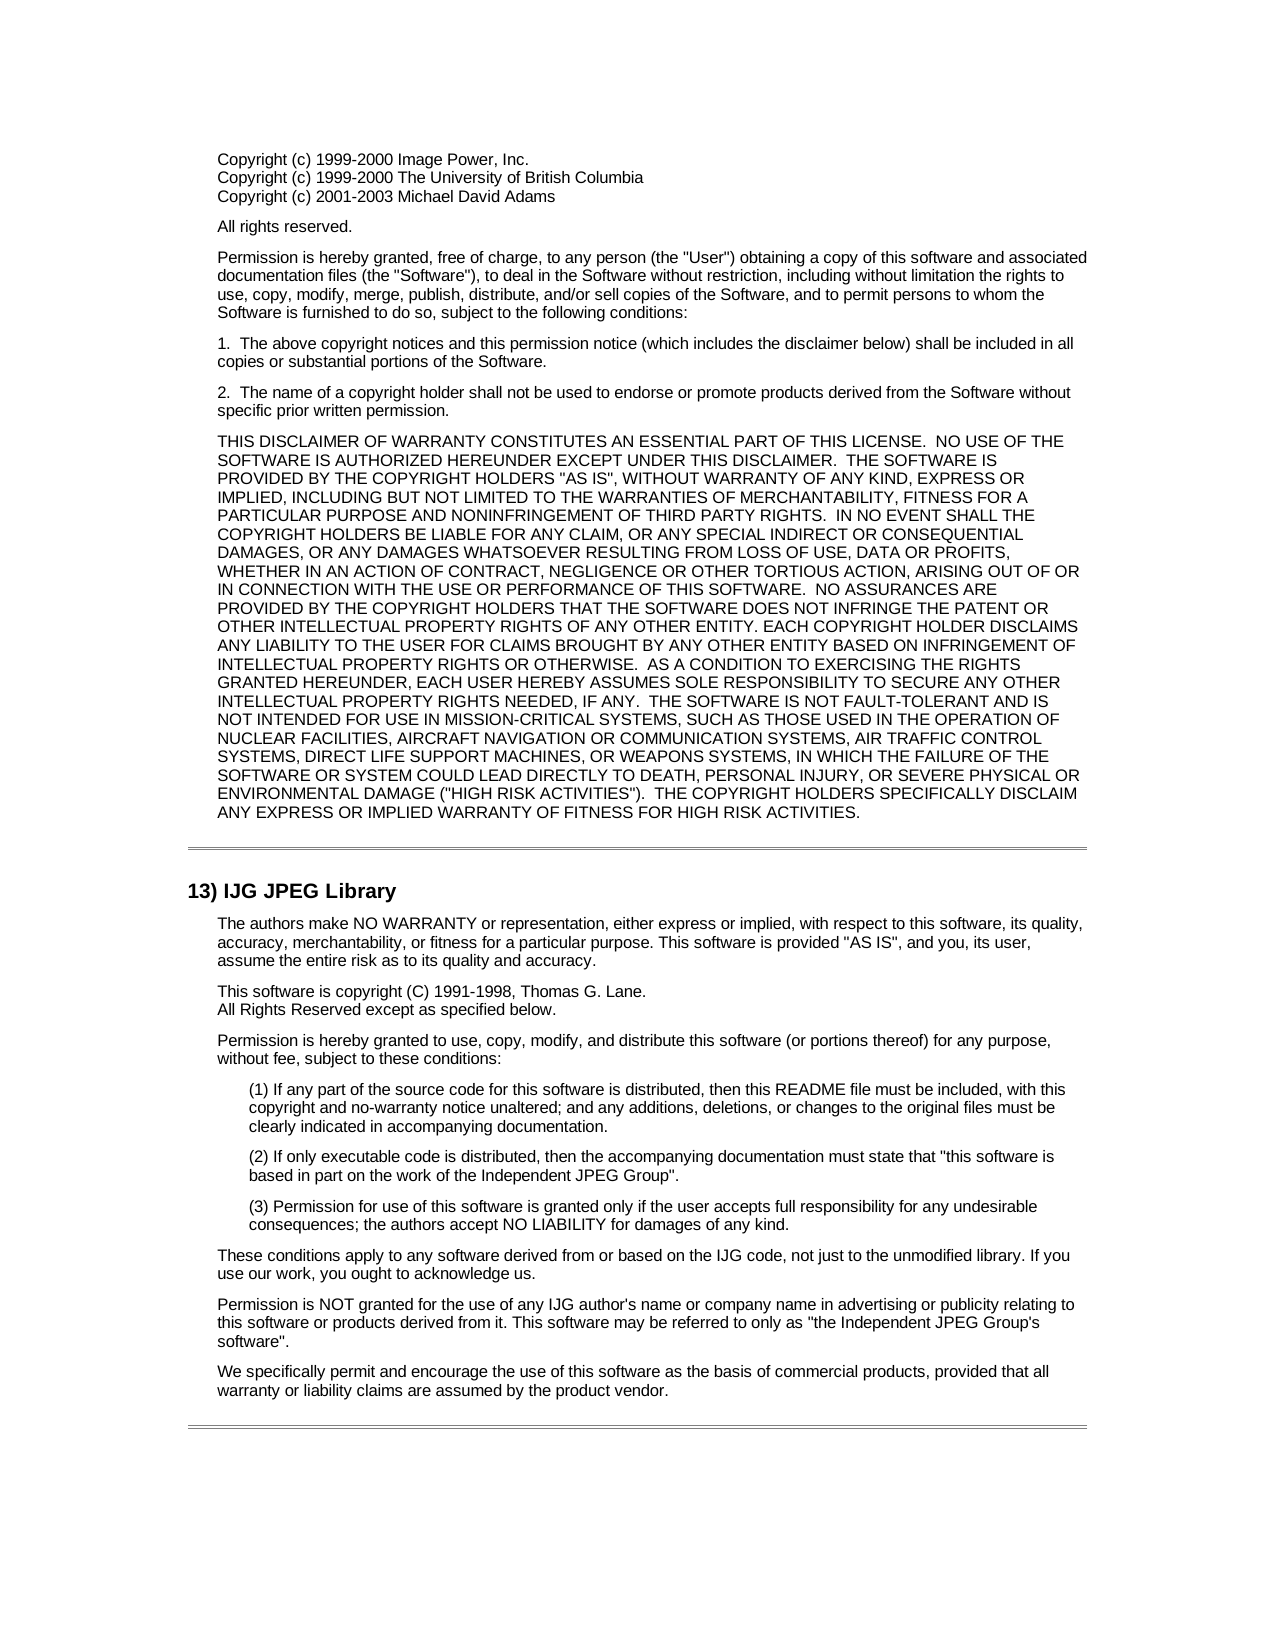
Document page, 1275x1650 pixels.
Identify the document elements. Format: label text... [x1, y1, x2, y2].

text Permission is NOT granted for the use of any IJG author's name or company name in advertising or publicity relating to this software or products derived from it. This software may be referred to only as "the Independent JPEG Group's software". [217, 1295, 1087, 1351]
text This software is copyright (C) 1991-1998, Thomas G. Lane. All Rights Reserved except as specified below. [217, 982, 1087, 1019]
text Permission is hereby granted, free of charge, to any person (the "User") obtaining a copy of this software and associated documentation files (the "Software"), to deal in the Software without restriction, including without limitation the rights to use, copy, modify, merge, publish, distribute, and/or sell copies of the Software, and to permit persons to whom the Software is furnished to do so, subject to the following conditions: [217, 248, 1087, 322]
text These conditions apply to any software derived from or based on the IJG code, not just to the unmodified library. If you use our work, you ought to acknowledge us. [217, 1246, 1087, 1283]
text 1. The above copyright notices and this permission notice (which includes the disclaimer below) shall be included in all copies or substantial portions of the Software. [217, 334, 1087, 371]
text 2. The name of a copyright holder shall not be used to endorse or promote products derived from the Software without specific prior written permission. [217, 383, 1087, 420]
text Copyright (c) 1999-2000 Image Power, Inc. Copyright (c) 1999-2000 The University of British Columbia Copyright (c) 2001-2003 Michael David Adams [217, 150, 1087, 206]
text The authors make NO WARRANTY or representation, either express or implied, with respect to this software, its quality, accuracy, merchantability, or fitness for a particular purpose. This software is provided "AS IS", and you, its user, assume the entire risk as to its quality and accuracy. [217, 914, 1087, 970]
text Permission is hereby granted to use, copy, modify, and distribute this software (or portions thereof) for any purpose, without fee, subject to these conditions: [217, 1031, 1087, 1068]
text All rights reserved. [217, 218, 1087, 236]
text (2) If only executable code is distributed, then the accompanying documentation must state that "this software is based in part on the work of the Independent JPEG Group". [248, 1148, 1087, 1185]
text (3) Permission for use of this software is granted only if the user accepts full responsibility for any undesirable consequences; the authors accept NO LIABILITY for damages of any kind. [248, 1197, 1087, 1234]
subtitle 13) IJG JPEG Library [187, 879, 1087, 903]
text We specifically permit and encourage the use of this software as the basis of commercial products, provided that all warranty or liability claims are assumed by the product vendor. [217, 1363, 1087, 1400]
text (1) If any part of the source code for this software is distributed, then this README file must be included, with this copyright and no-warranty notice unaltered; and any additions, deletions, or changes to the original files must be clearly indicated in accompanying documentation. [248, 1080, 1087, 1136]
text THIS DISCLAIMER OF WARRANTY CONSTITUTES AN ESSENTIAL PART OF THIS LICENSE. NO USE OF THE SOFTWARE IS AUTHORIZED HEREUNDER EXCEPT UNDER THIS DISCLAIMER. THE SOFTWARE IS PROVIDED BY THE COPYRIGHT HOLDERS "AS IS", WITHOUT WARRANTY OF ANY KIND, EXPRESS OR IMPLIED, INCLUDING BUT NOT LIMITED TO THE WARRANTIES OF MERCHANTABILITY, FITNESS FOR A PARTICULAR PURPOSE AND NONINFRINGEMENT OF THIRD PARTY RIGHTS. IN NO EVENT SHALL THE COPYRIGHT HOLDERS BE LIABLE FOR ANY CLAIM, OR ANY SPECIAL INDIRECT OR CONSEQUENTIAL DAMAGES, OR ANY DAMAGES WHATSOEVER RESULTING FROM LOSS OF USE, DATA OR PROFITS, WHETHER IN AN ACTION OF CONTRACT, NEGLIGENCE OR OTHER TORTIOUS ACTION, ARISING OUT OF OR IN CONNECTION WITH THE USE OR PERFORMANCE OF THIS SOFTWARE. NO ASSURANCES ARE PROVIDED BY THE COPYRIGHT HOLDERS THAT THE SOFTWARE DOES NOT INFRINGE THE PATENT OR OTHER INTELLECTUAL PROPERTY RIGHTS OF ANY OTHER ENTITY. EACH COPYRIGHT HOLDER DISCLAIMS ANY LIABILITY TO THE USER FOR CLAIMS BROUGHT BY ANY OTHER ENTITY BASED ON INFRINGEMENT OF INTELLECTUAL PROPERTY RIGHTS OR OTHERWISE. AS A CONDITION TO EXERCISING THE RIGHTS GRANTED HEREUNDER, EACH USER HEREBY ASSUMES SOLE RESPONSIBILITY TO SECURE ANY OTHER INTELLECTUAL PROPERTY RIGHTS NEEDED, IF ANY. THE SOFTWARE IS NOT FAULT-TOLERANT AND IS NOT INTENDED FOR USE IN MISSION-CRITICAL SYSTEMS, SUCH AS THOSE USED IN THE OPERATION OF NUCLEAR FACILITIES, AIRCRAFT NAVIGATION OR COMMUNICATION SYSTEMS, AIR TRAFFIC CONTROL SYSTEMS, DIRECT LIFE SUPPORT MACHINES, OR WEAPONS SYSTEMS, IN WHICH THE FAILURE OF THE SOFTWARE OR SYSTEM COULD LEAD DIRECTLY TO DEATH, PERSONAL INJURY, OR SEVERE PHYSICAL OR ENVIRONMENTAL DAMAGE ("HIGH RISK ACTIVITIES"). THE COPYRIGHT HOLDERS SPECIFICALLY DISCLAIM ANY EXPRESS OR IMPLIED WARRANTY OF FITNESS FOR HIGH RISK ACTIVITIES. [217, 432, 1087, 822]
